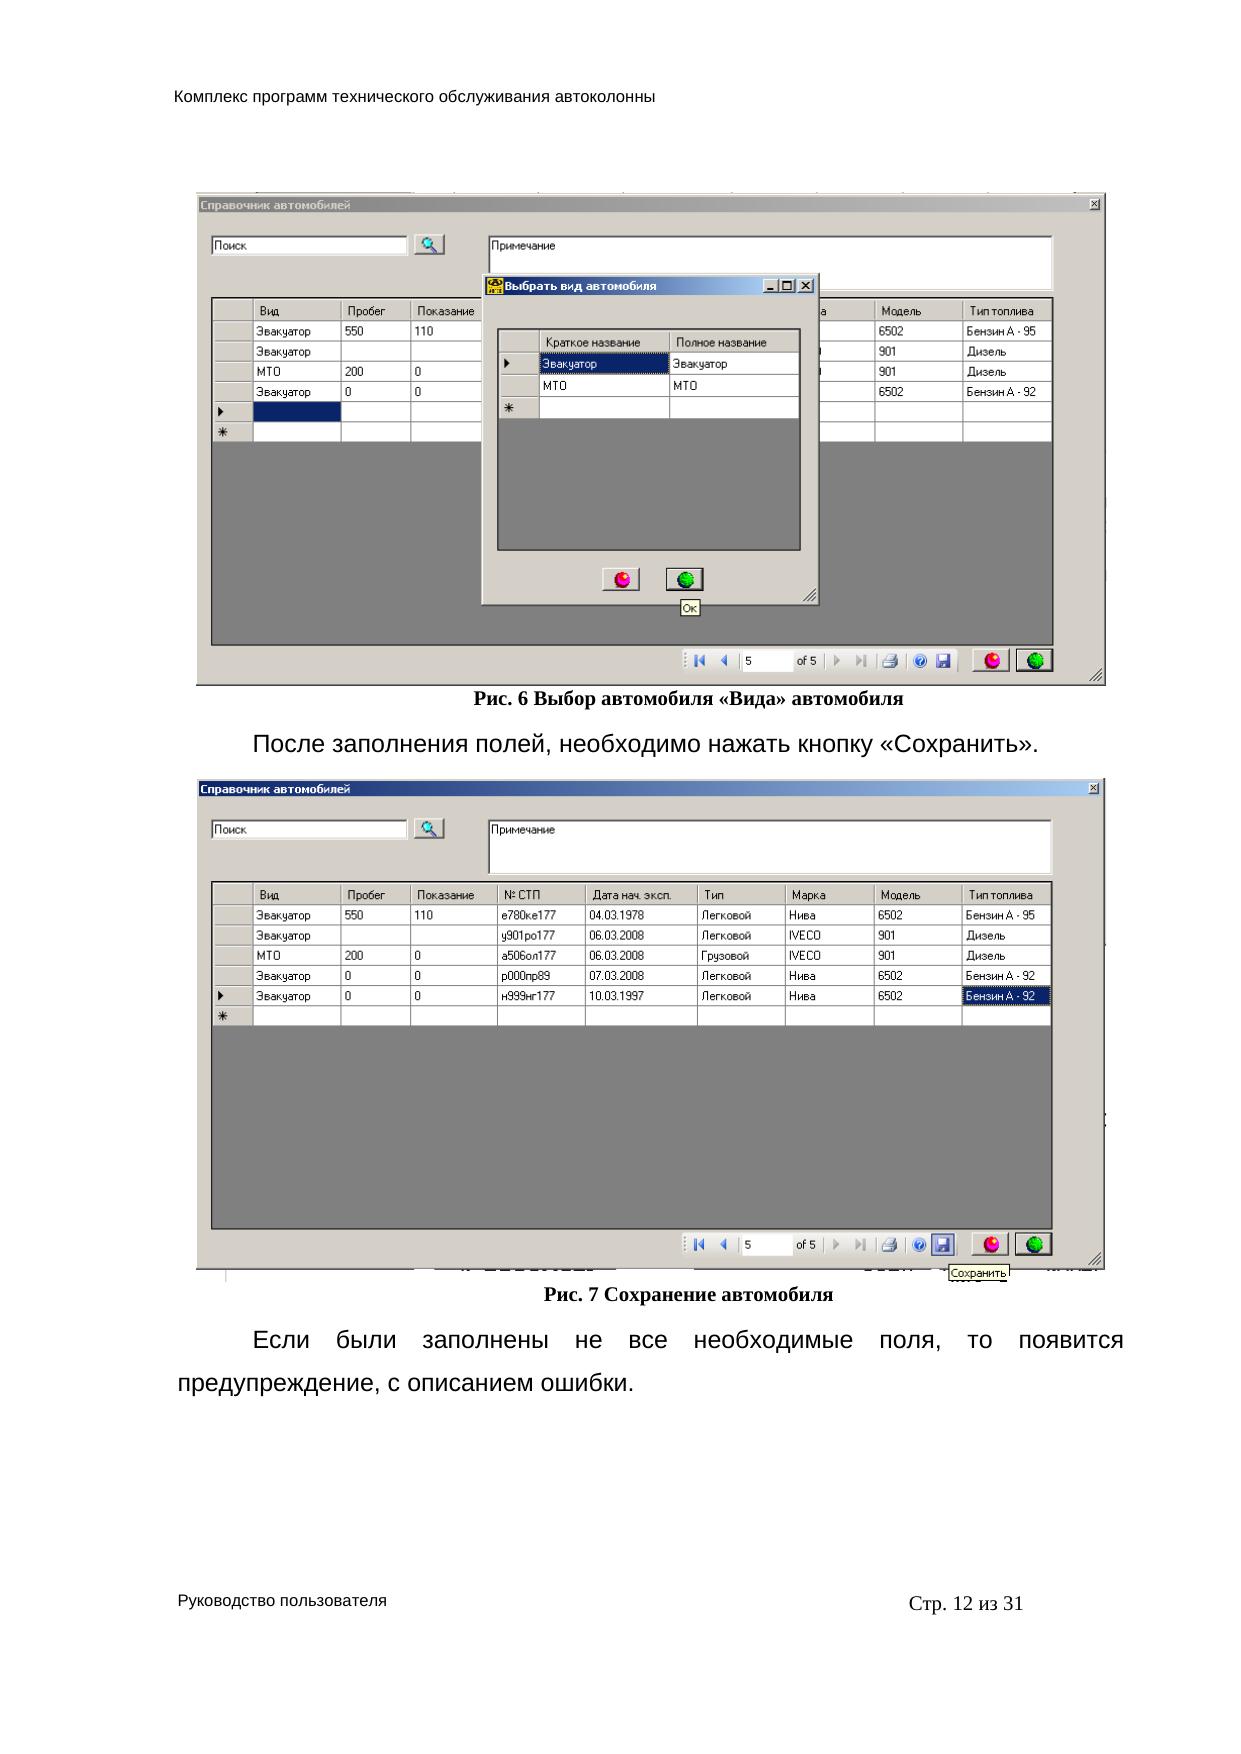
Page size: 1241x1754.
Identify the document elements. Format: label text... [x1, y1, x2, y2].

picture [196, 778, 1107, 1282]
picture [196, 192, 1107, 686]
text Если были заполнены не все необходимые поля, то появится предупреждение, с описанием ошибки. [177, 1325, 1125, 1397]
list Рис. 7 Сохранение автомобиля [215, 791, 1125, 1306]
list Рис. 6 Выбор автомобиля «Вида» автомобиля [215, 192, 1125, 710]
list После заполнения полей, необходимо нажать кнопку «Сохранить». [215, 729, 1125, 757]
